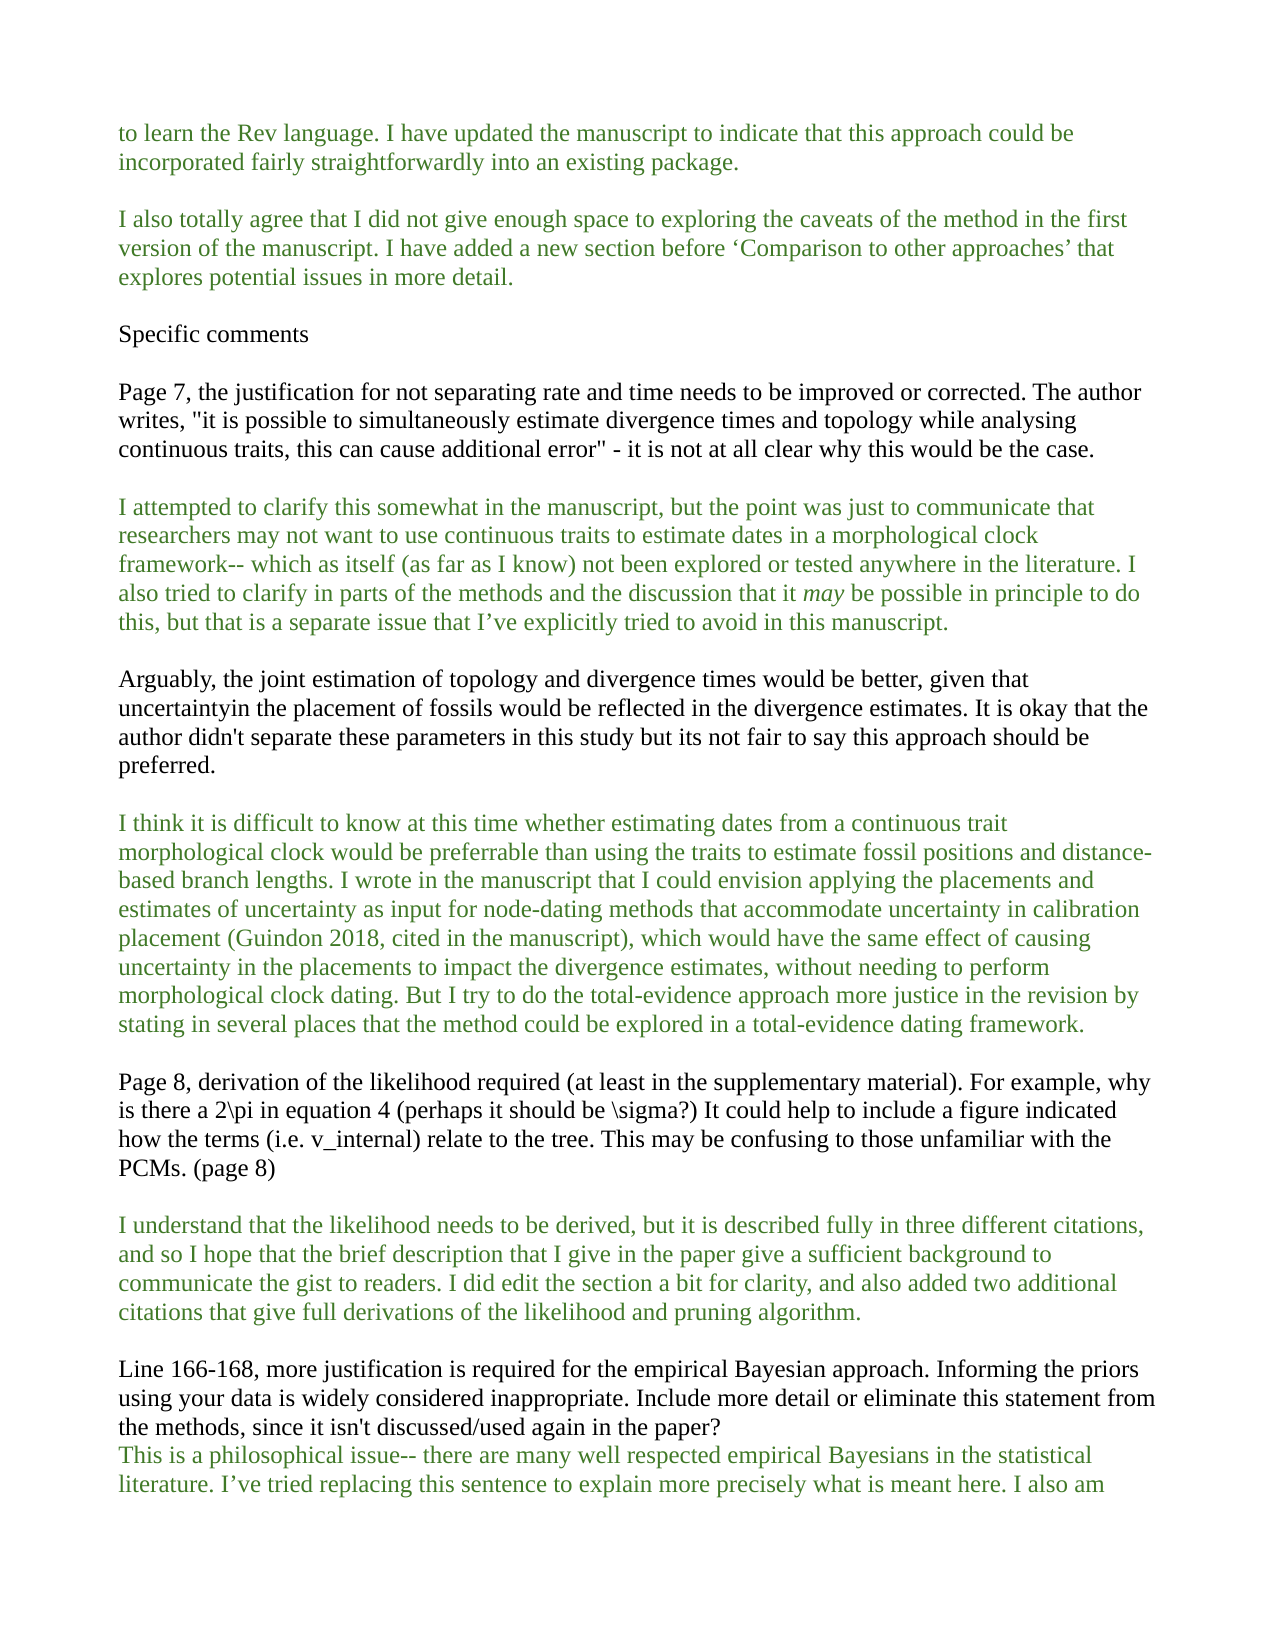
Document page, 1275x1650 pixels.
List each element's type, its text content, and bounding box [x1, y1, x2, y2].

text continuous traits, this can cause additional error" - it is not at all clear why this would be the case. [118, 434, 1157, 463]
text Page 8, derivation of the likelihood required (at least in the supplementary material). For example, why [118, 1067, 1157, 1096]
text I think it is difficult to know at this time whether estimating dates from a continuous trait morphological clock would be preferrable than using the traits to estimate fossil positions and distance-based branch lengths. I wrote in the manuscript that I could envision applying the placements and estimates of uncertainty as input for node-dating methods that accommodate uncertainty in calibration placement (Guindon 2018, cited in the manuscript), which would have the same effect of causing uncertainty in the placements to impact the divergence estimates, without needing to perform morphological clock dating. But I try to do the total-evidence approach more justice in the revision by stating in several places that the method could be explored in a total-evidence dating framework. [118, 808, 1157, 1038]
text Arguably, the joint estimation of topology and divergence times would be better, given that uncertaintyin the placement of fossils would be reflected in the divergence estimates. It is okay that the author didn't separate these parameters in this study but its not fair to say this approach should be preferred. [118, 664, 1157, 779]
text using your data is widely considered inappropriate. Include more detail or eliminate this statement from [118, 1383, 1157, 1412]
text writes, "it is possible to simultaneously estimate divergence times and topology while analysing [118, 406, 1157, 434]
text I understand that the likelihood needs to be derived, but it is described fully in three different citations, and so I hope that the brief description that I give in the paper give a sufficient background to communicate the gist to readers. I did edit the section a bit for clarity, and also added two additional citations that give full derivations of the likelihood and pruning algorithm. [118, 1211, 1157, 1326]
text Specific comments [118, 319, 1157, 348]
text Line 166-168, more justification is required for the empirical Bayesian approach. Informing the priors [118, 1354, 1157, 1383]
text Page 7, the justification for not separating rate and time needs to be improved or corrected. The author [118, 377, 1157, 406]
text to learn the Rev language. I have updated the manuscript to indicate that this approach could be incorporated fairly straightforwardly into an existing package. [118, 118, 1157, 176]
text I also totally agree that I did not give enough space to exploring the caveats of the method in the first version of the manuscript. I have added a new section before ‘Comparison to other approaches’ that explores potential issues in more detail. [118, 204, 1157, 291]
text I attempted to clarify this somewhat in the manuscript, but the point was just to communicate that researchers may not want to use continuous traits to estimate dates in a morphological clock framework-- which as itself (as far as I know) not been explored or tested anywhere in the literature. I also tried to clarify in parts of the methods and the discussion that it may be possible in principle to do this, but that is a separate issue that I’ve explicitly tried to avoid in this manuscript. [118, 492, 1157, 636]
text the methods, since it isn't discussed/used again in the paper? [118, 1412, 1157, 1441]
text This is a philosophical issue-- there are many well respected empirical Bayesians in the statistical literature. I’ve tried replacing this sentence to explain more precisely what is meant here. I also am [118, 1441, 1157, 1498]
text is there a 2\pi in equation 4 (perhaps it should be \sigma?) It could help to include a figure indicated how the terms (i.e. v_internal) relate to the tree. This may be confusing to those unfamiliar with the PCMs. (page 8) [118, 1096, 1157, 1182]
